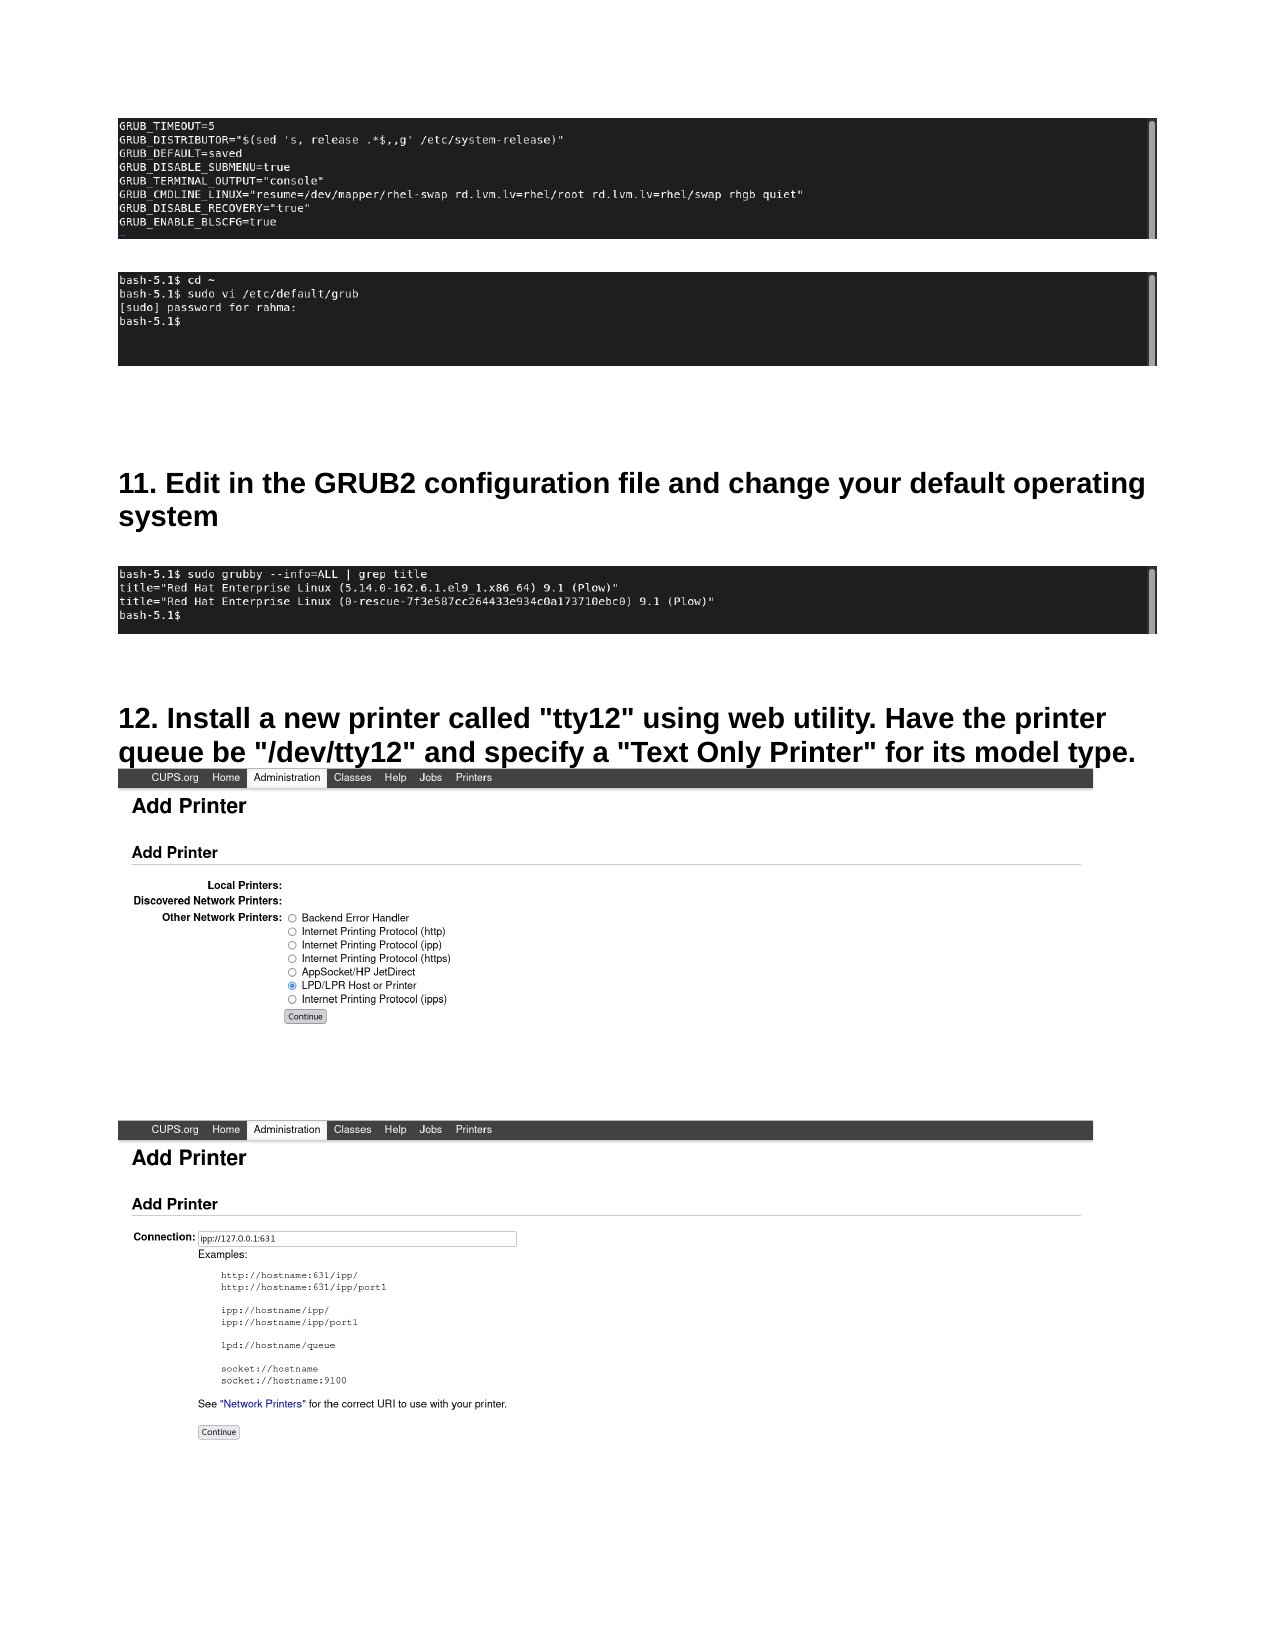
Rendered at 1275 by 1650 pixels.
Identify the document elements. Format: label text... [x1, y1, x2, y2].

text 12. Install a new printer called "tty12" using web utility. Have the printer queue be "/dev/tty12" and specify a "Text Only Printer" for its model type. [118, 701, 1157, 768]
picture [118, 1120, 1094, 1448]
picture [118, 768, 1094, 1054]
text 11. Edit in the GRUB2 configuration file and change your default operating system [118, 466, 1157, 533]
